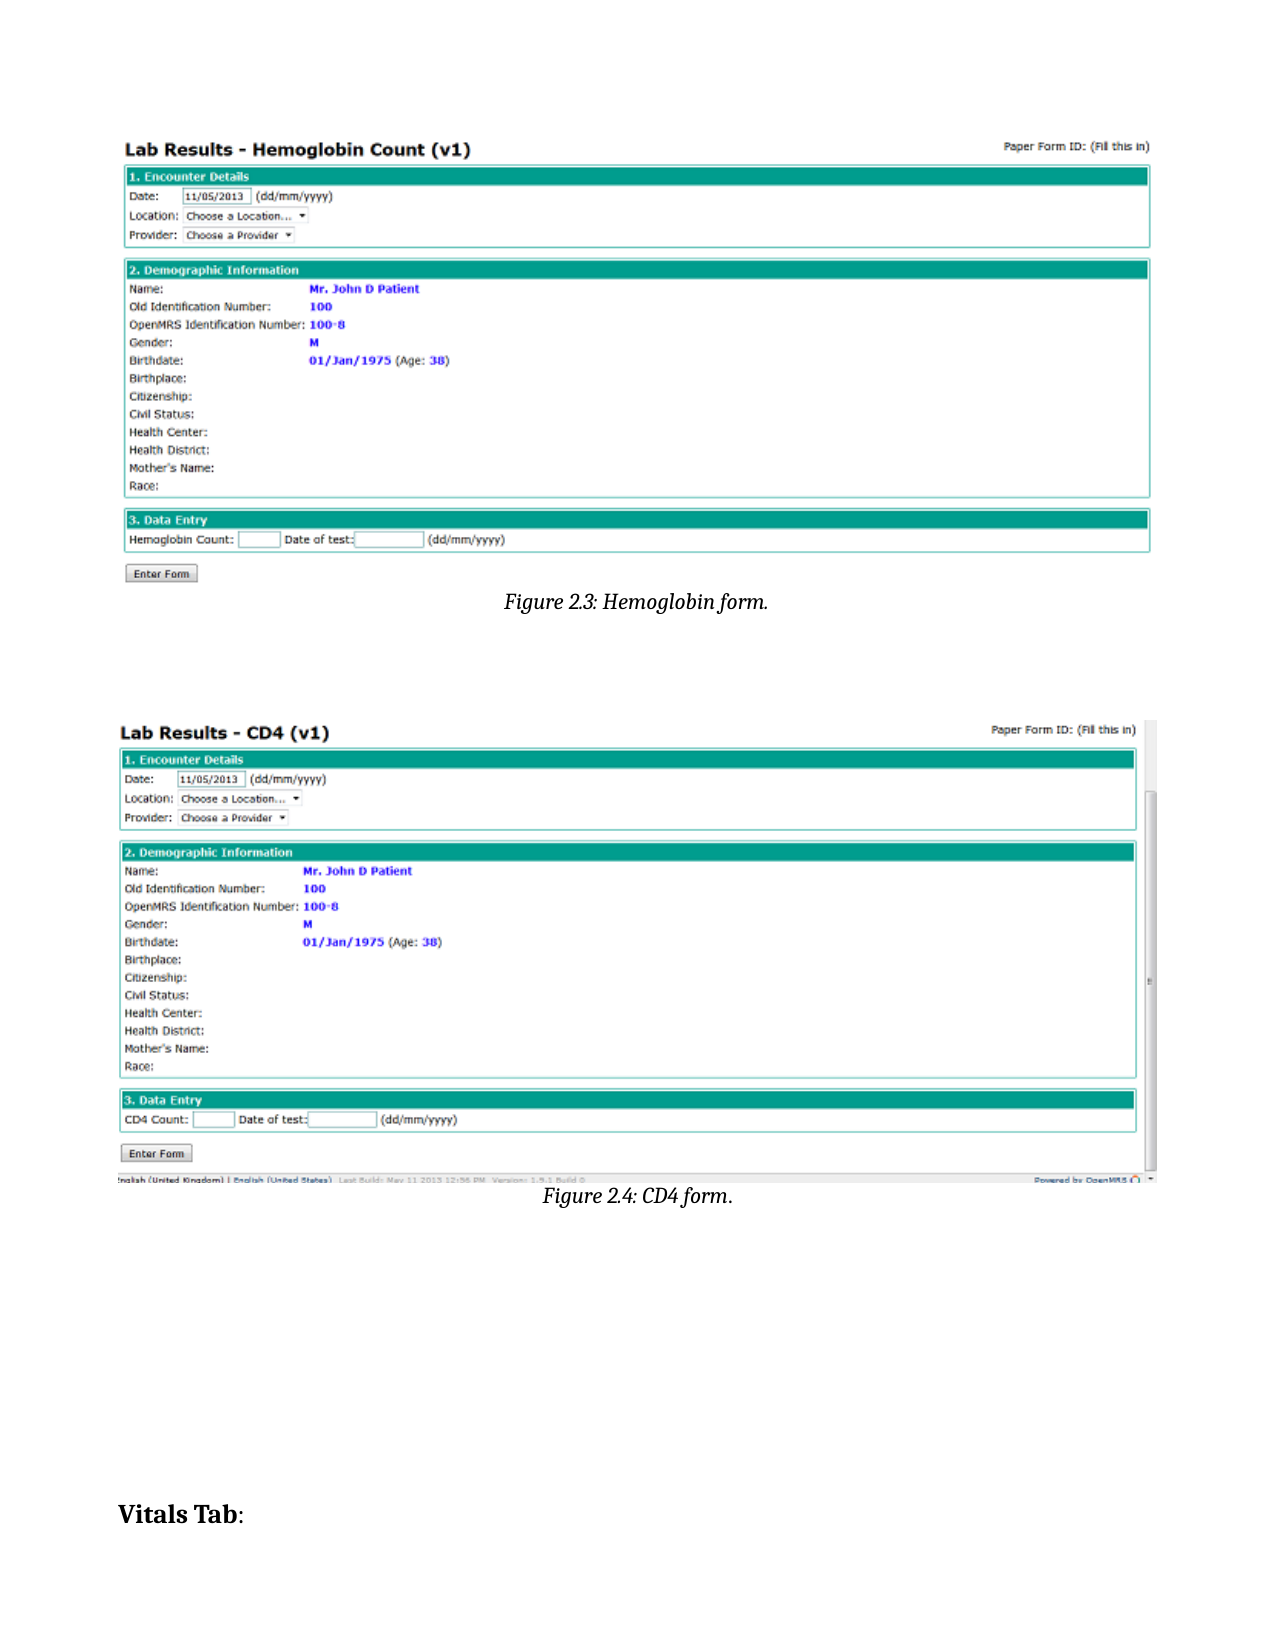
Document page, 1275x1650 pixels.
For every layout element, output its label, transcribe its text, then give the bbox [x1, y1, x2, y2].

text Figure 2.4: CD4 form. [118, 1183, 1157, 1209]
text [118, 118, 1157, 135]
text Figure 2.3: Hemoglobin form. [118, 589, 1157, 615]
text Vitals Tab: [118, 1499, 1157, 1530]
